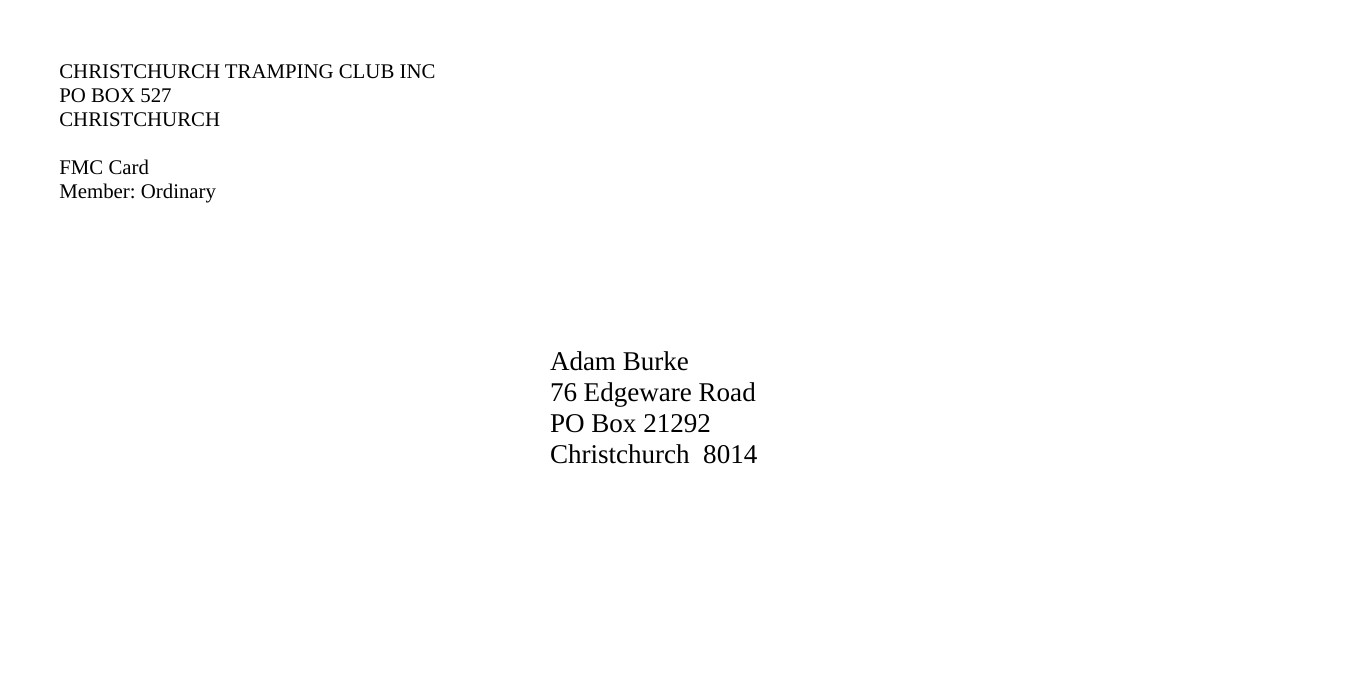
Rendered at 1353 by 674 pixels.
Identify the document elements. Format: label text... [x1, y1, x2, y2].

text Christchurch 8014 [550, 438, 1293, 469]
text PO Box 21292 [550, 407, 1293, 438]
text 76 Edgeware Road [550, 376, 1293, 407]
text Adam Burke [550, 345, 1293, 376]
text FMC Card [59, 155, 1293, 179]
text Member: Ordinary [59, 179, 1293, 203]
text PO BOX 527 [59, 83, 1293, 107]
text CHRISTCHURCH TRAMPING CLUB INC [59, 59, 1293, 83]
text CHRISTCHURCH [59, 107, 1293, 131]
